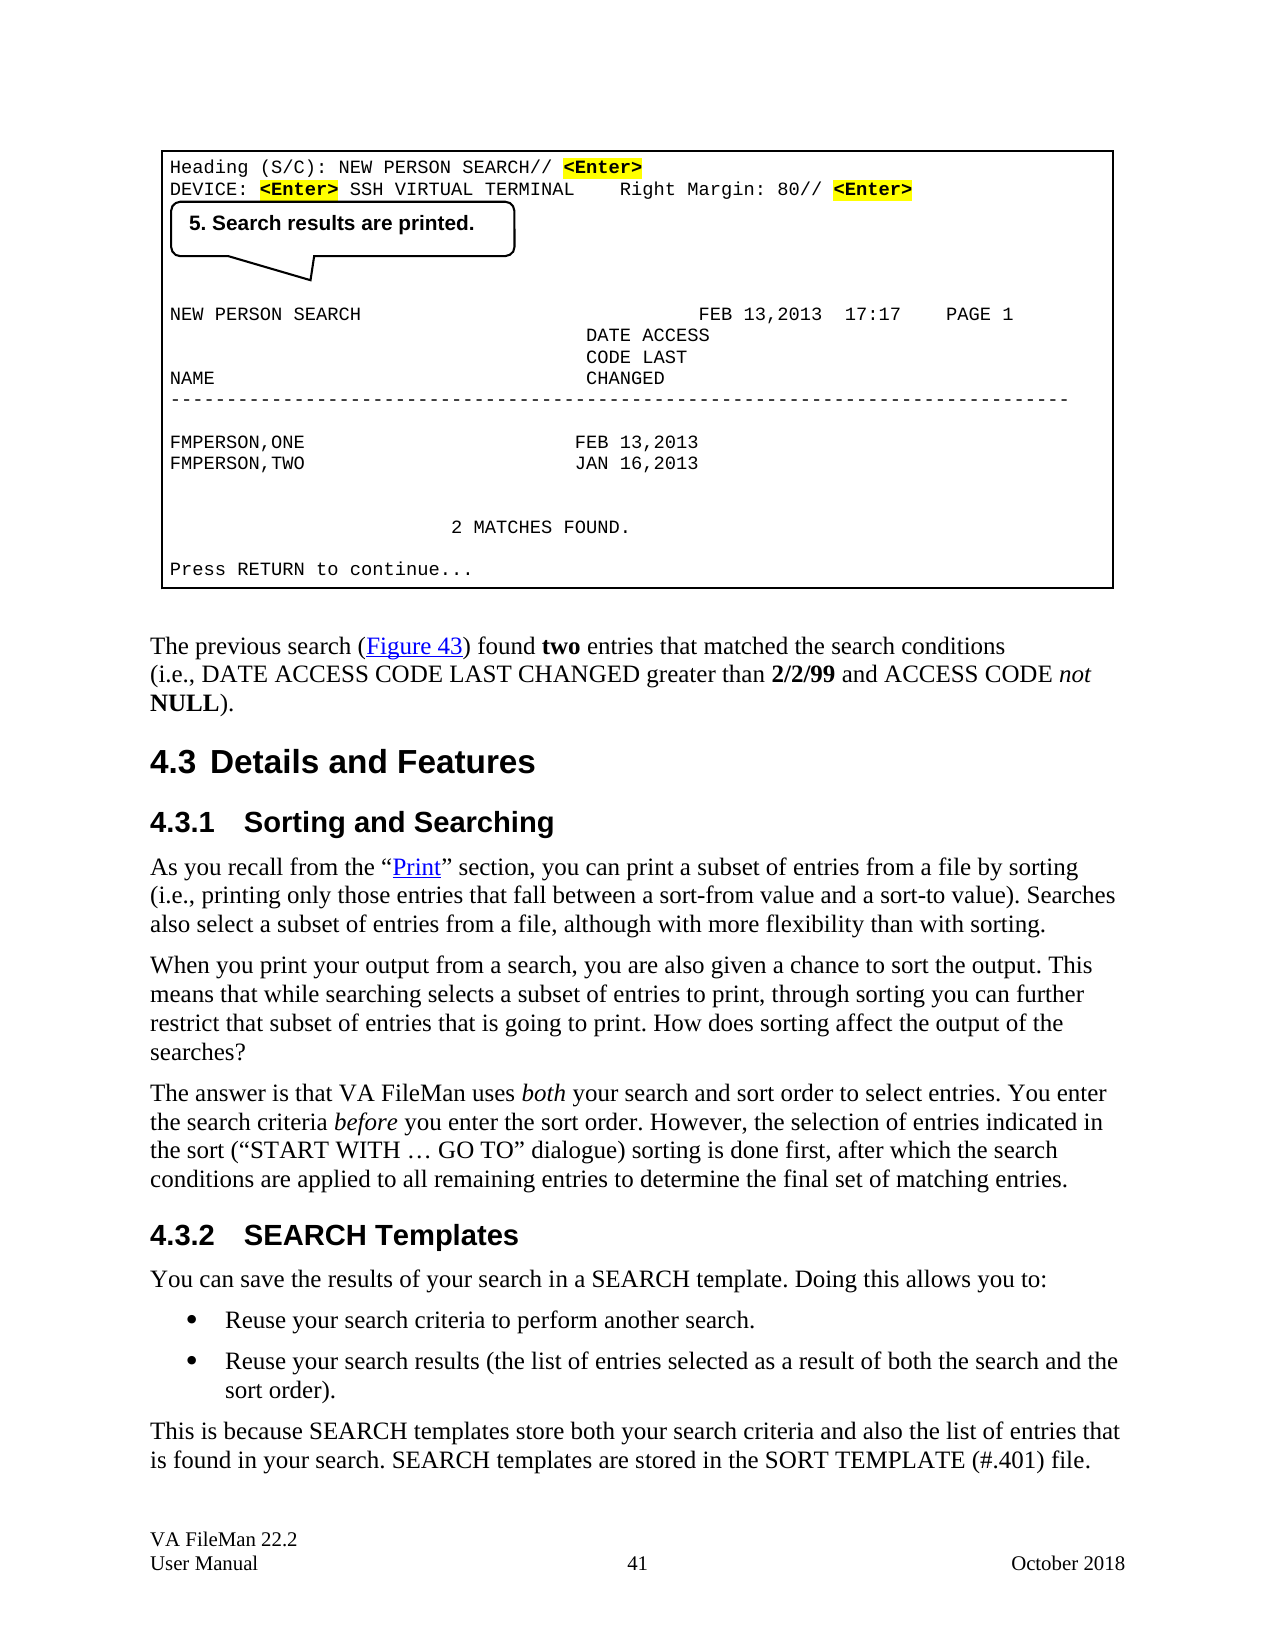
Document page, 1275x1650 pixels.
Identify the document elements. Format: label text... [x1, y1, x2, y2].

text NEW PERSON SEARCH FEB 13,2013 17:17 PAGE 1 [163, 297, 1112, 318]
subtitle SEARCH Templates [150, 1218, 1125, 1251]
text The answer is that VA FileMan uses both your search and sort order to select entries. You enter the search criteria before you enter the sort order. However, the selection of entries indicated in the sort (“START WITH … GO TO” dialogue) sorting is done first, after which the search conditions are applied to all remaining entries to determine the final set of matching entries. [150, 1078, 1125, 1193]
text Press RETURN to continue... [163, 552, 1112, 587]
text 2 MATCHES FOUND. [163, 509, 1112, 539]
text DATE ACCESS [163, 318, 1112, 339]
subtitle Sorting and Searching [150, 806, 1125, 839]
subtitle Details and Features [150, 742, 1125, 781]
text DEVICE: <Enter> SSH VIRTUAL TERMINAL Right Margin: 80// <Enter> [163, 171, 1112, 201]
list Reuse your search results (the list of entries selected as a result of both the search and the sort order). [187, 1346, 1125, 1404]
text Heading (S/C): NEW PERSON SEARCH// <Enter> [163, 152, 1112, 171]
text NAME CHANGED [163, 360, 1112, 382]
text This is because SEARCH templates store both your search criteria and also the list of entries that is found in your search. SEARCH templates are stored in the SORT TEMPLATE (#.401) file. [150, 1416, 1125, 1474]
text -------------------------------------------------------------------------------- [163, 382, 1112, 411]
text FMPERSON,ONE FEB 13,2013 [163, 424, 1112, 445]
text As you recall from the “Print” section, you can print a subset of entries from a file by sorting (i.e., printing only those entries that fall between a sort-from value and a sort-to value). Searches also select a subset of entries from a file, although with more flexibility than with sorting. [150, 852, 1125, 938]
text The previous search (Figure 43) found two entries that matched the search conditions (i.e., DATE ACCESS CODE LAST CHANGED greater than 2/2/99 and ACCESS CODE not NULL). [150, 631, 1125, 717]
text FMPERSON,TWO JAN 16,2013 [163, 445, 1112, 475]
text When you print your output from a search, you are also given a chance to sort the output. This means that while searching selects a subset of entries to print, through sorting you can further restrict that subset of entries that is going to print. How does sorting affect the output of the searches? [150, 950, 1125, 1065]
text CODE LAST [163, 339, 1112, 360]
text You can save the results of your search in a SEARCH template. Doing this allows you to: [150, 1264, 1125, 1293]
text 5. Search results are printed. [189, 211, 497, 235]
list Reuse your search criteria to perform another search. [187, 1305, 1125, 1334]
